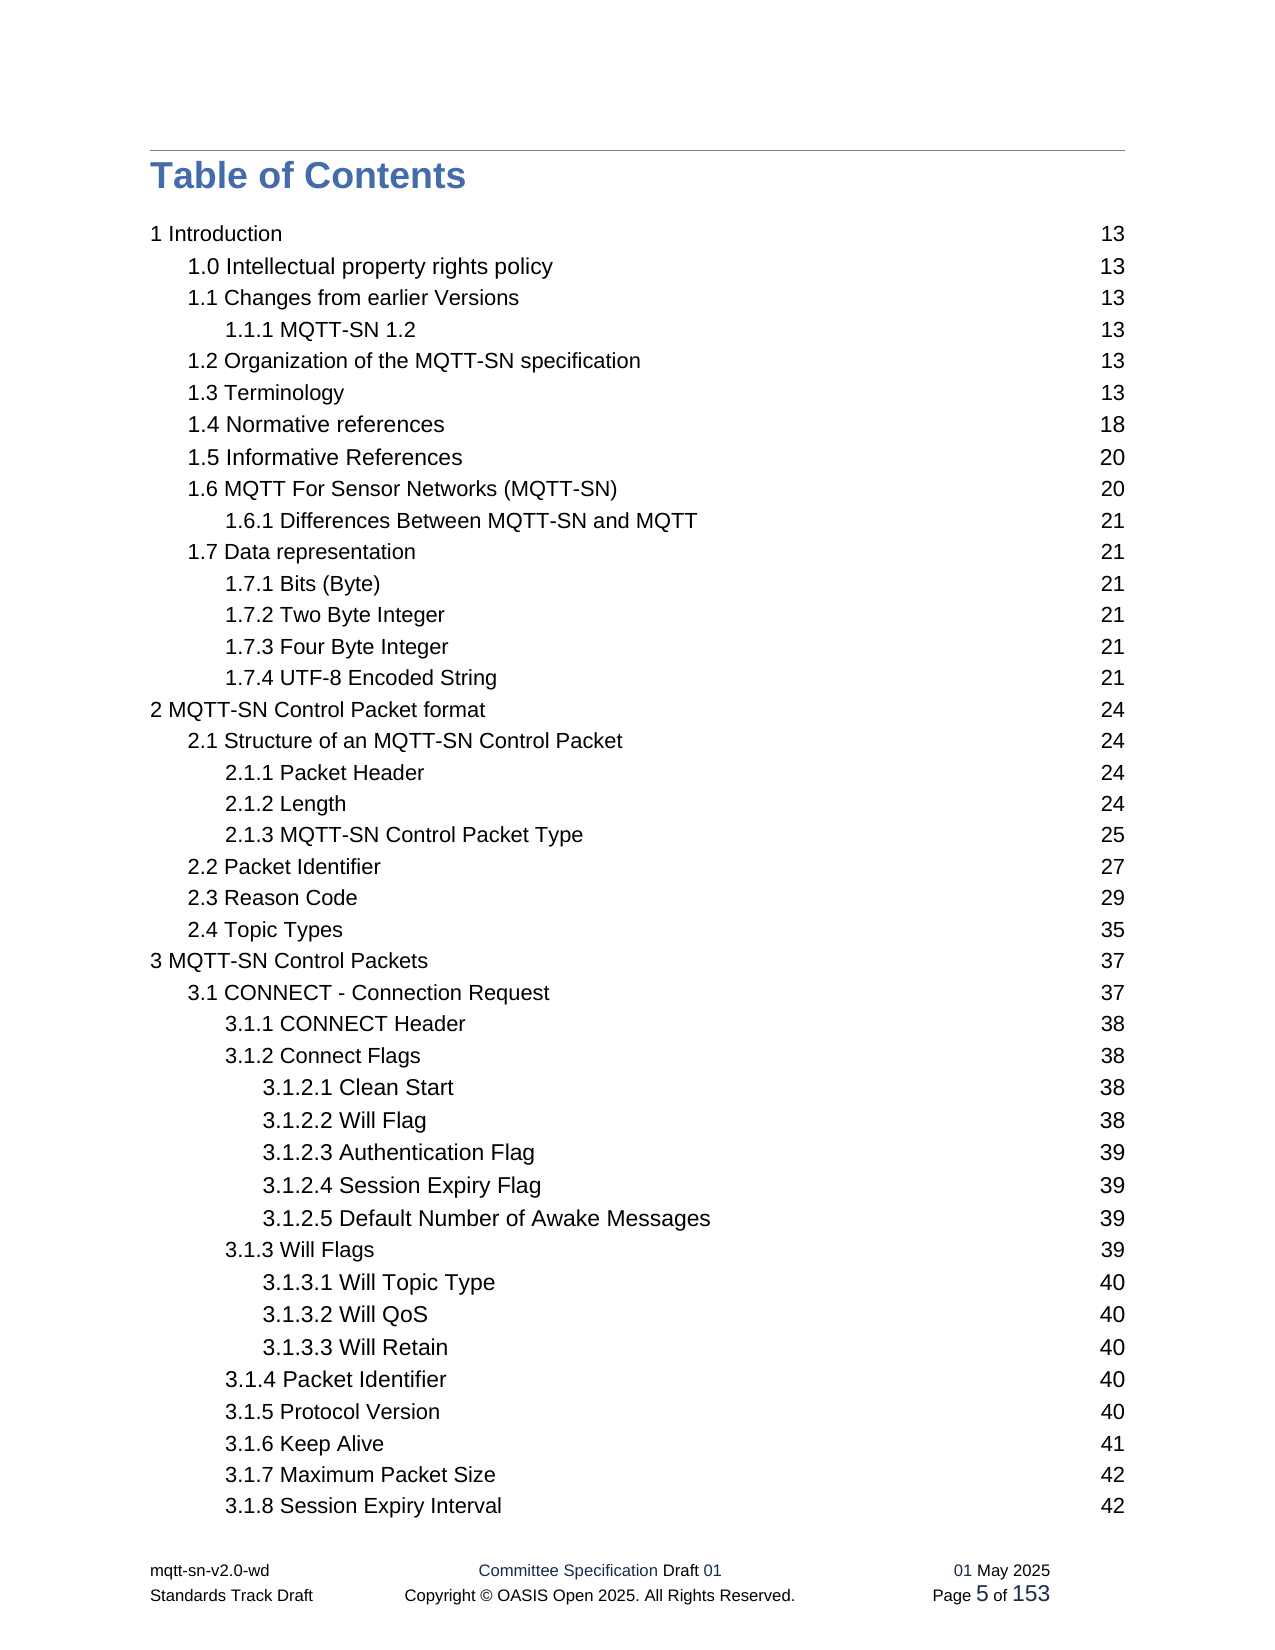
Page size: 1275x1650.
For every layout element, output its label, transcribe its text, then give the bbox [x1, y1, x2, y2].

text 3.1.7 Maximum Packet Size 42 [225, 1462, 1125, 1487]
text 3 MQTT-SN Control Packets 37 [150, 948, 1125, 973]
text 1.7.3 Four Byte Integer 21 [225, 634, 1125, 659]
text 1 Introduction 13 [150, 221, 1125, 246]
text 1.3 Terminology 13 [187, 380, 1125, 405]
text 3.1.2.5 Default Number of Awake Messages 39 [262, 1204, 1125, 1231]
text 3.1.2.4 Session Expiry Flag 39 [262, 1172, 1125, 1198]
text 2.1.1 Packet Header 24 [225, 759, 1125, 785]
text 3.1.3 Will Flags 39 [225, 1237, 1125, 1262]
text Table of Contents [150, 151, 1125, 196]
text 2.1.3 MQTT-SN Control Packet Type 25 [225, 822, 1125, 848]
text 2.2 Packet Identifier 27 [187, 854, 1125, 879]
text 2 MQTT-SN Control Packet format 24 [150, 697, 1125, 722]
text 1.7.4 UTF-8 Encoded String 21 [225, 665, 1125, 690]
text 2.1.2 Length 24 [225, 791, 1125, 816]
text 1.0 Intellectual property rights policy 13 [187, 253, 1125, 279]
text 1.7.1 Bits (Byte) 21 [225, 571, 1125, 596]
text 1.7.2 Two Byte Integer 21 [225, 602, 1125, 627]
text 3.1.5 Protocol Version 40 [225, 1399, 1125, 1424]
text 1.7 Data representation 21 [187, 539, 1125, 564]
text 1.2 Organization of the MQTT-SN specification 13 [187, 348, 1125, 373]
text 3.1 CONNECT - Connection Request 37 [187, 980, 1125, 1005]
text 1.1 Changes from earlier Versions 13 [187, 285, 1125, 311]
text 3.1.3.1 Will Topic Type 40 [262, 1268, 1125, 1295]
text 2.4 Topic Types 35 [187, 917, 1125, 942]
text 3.1.3.2 Will QoS 40 [262, 1301, 1125, 1327]
text 3.1.2.3 Authentication Flag 39 [262, 1139, 1125, 1166]
text 1.4 Normative references 18 [187, 411, 1125, 437]
text 3.1.6 Keep Alive 41 [225, 1430, 1125, 1456]
text 3.1.2.1 Clean Start 38 [262, 1074, 1125, 1100]
text 3.1.4 Packet Identifier 40 [225, 1366, 1125, 1393]
text 1.6.1 Differences Between MQTT-SN and MQTT 21 [225, 508, 1125, 533]
text 1.5 Informative References 20 [187, 444, 1125, 470]
text 2.1 Structure of an MQTT-SN Control Packet 24 [187, 728, 1125, 753]
text 3.1.1 CONNECT Header 38 [225, 1011, 1125, 1036]
text 3.1.2.2 Will Flag 38 [262, 1107, 1125, 1133]
text 3.1.8 Session Expiry Interval 42 [225, 1493, 1125, 1518]
text 1.1.1 MQTT-SN 1.2 13 [225, 317, 1125, 342]
text 1.6 MQTT For Sensor Networks (MQTT-SN) 20 [187, 476, 1125, 502]
text 3.1.3.3 Will Retain 40 [262, 1334, 1125, 1360]
text 2.3 Reason Code 29 [187, 885, 1125, 911]
text 3.1.2 Connect Flags 38 [225, 1043, 1125, 1068]
